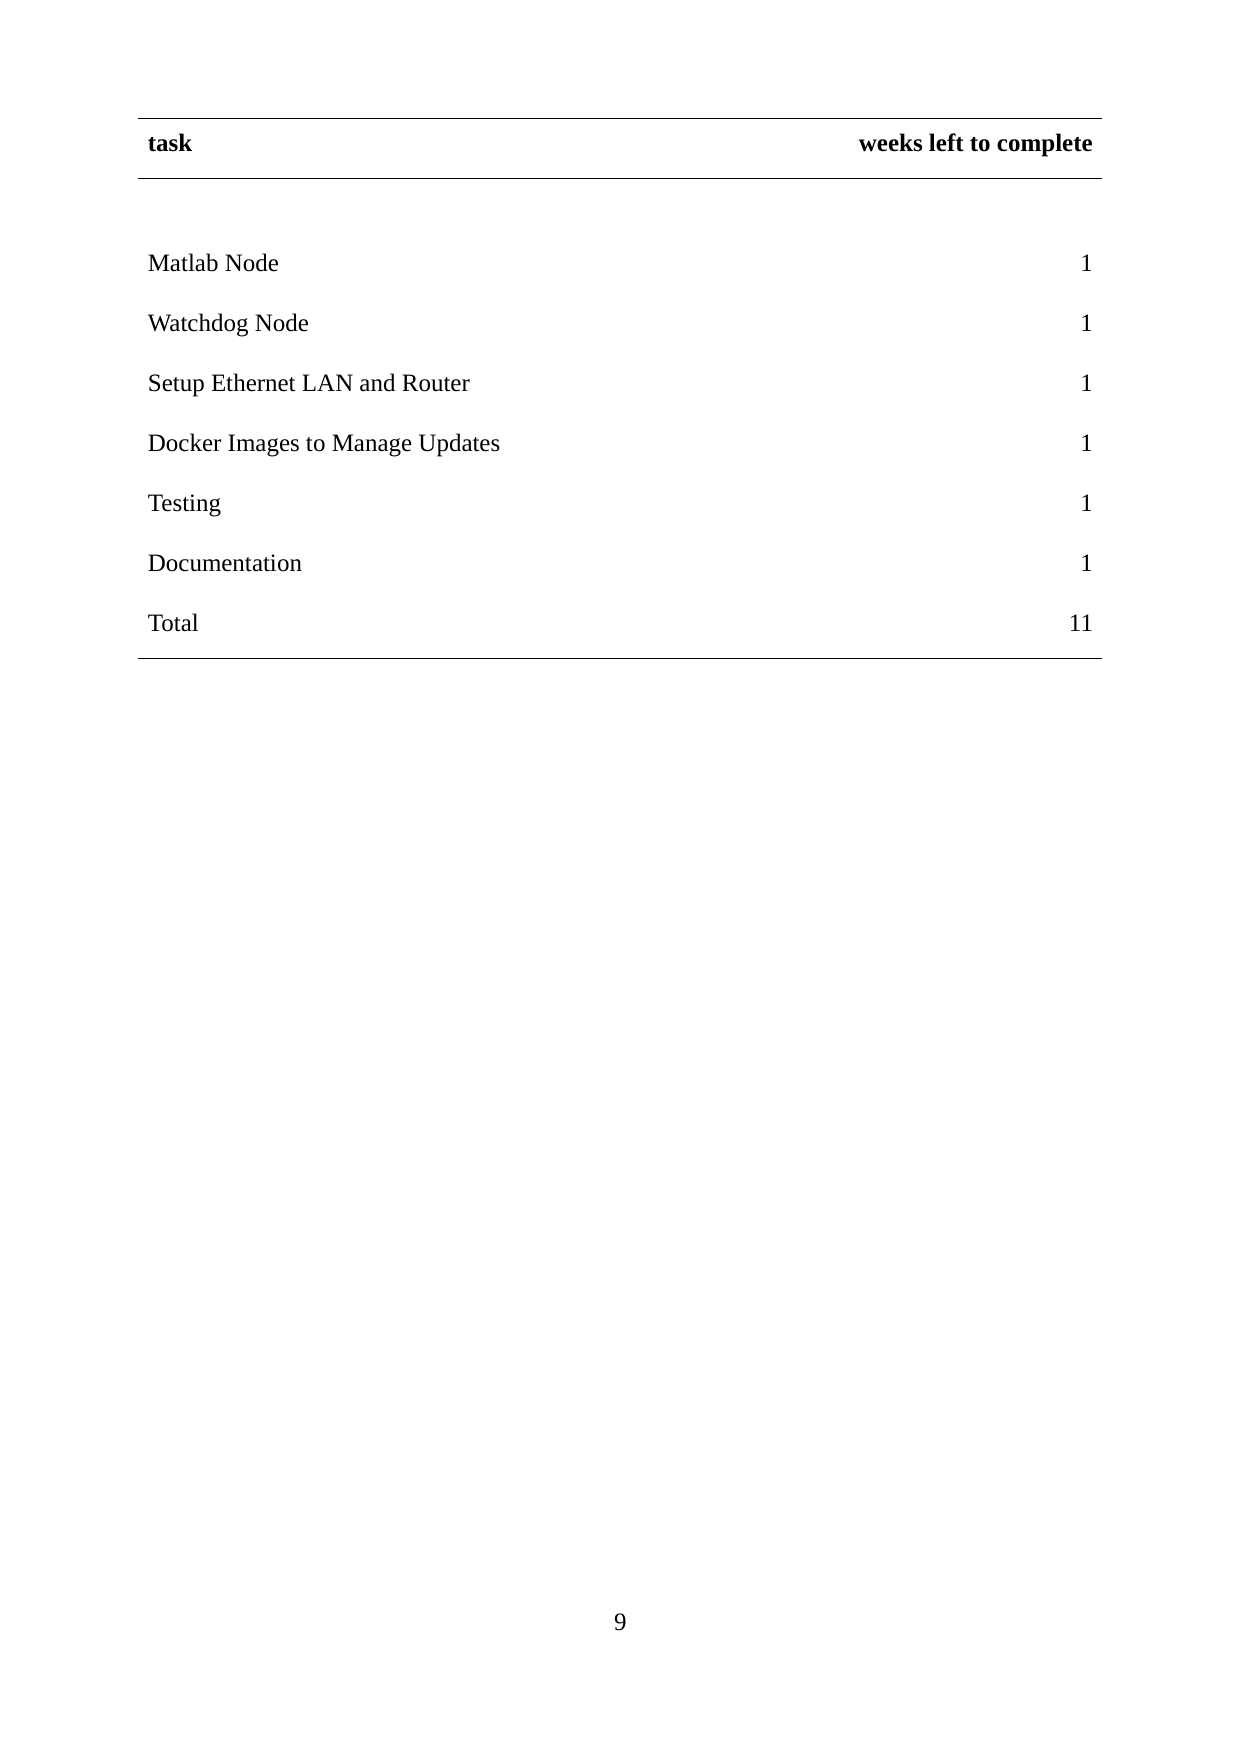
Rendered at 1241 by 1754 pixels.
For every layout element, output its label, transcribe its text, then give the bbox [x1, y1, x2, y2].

table_cell Docker Images to Manage Updates [138, 418, 620, 478]
table_cell [620, 179, 1102, 238]
table_cell Watchdog Node [138, 298, 620, 358]
table_cell Matlab Node [138, 238, 620, 298]
table_cell Documentation [138, 538, 620, 598]
table_cell 1 [620, 538, 1102, 598]
table_cell 1 [620, 478, 1102, 538]
table_cell Setup Ethernet LAN and Router [138, 358, 620, 418]
table_cell Testing [138, 478, 620, 538]
table_cell [138, 179, 620, 238]
table_header weeks left to complete [620, 119, 1102, 178]
table_cell Total [138, 598, 620, 658]
table_cell 11 [620, 598, 1102, 658]
table_cell 1 [620, 358, 1102, 418]
table_cell 1 [620, 418, 1102, 478]
table_header task [138, 119, 620, 178]
table_cell 1 [620, 238, 1102, 298]
table_cell 1 [620, 298, 1102, 358]
